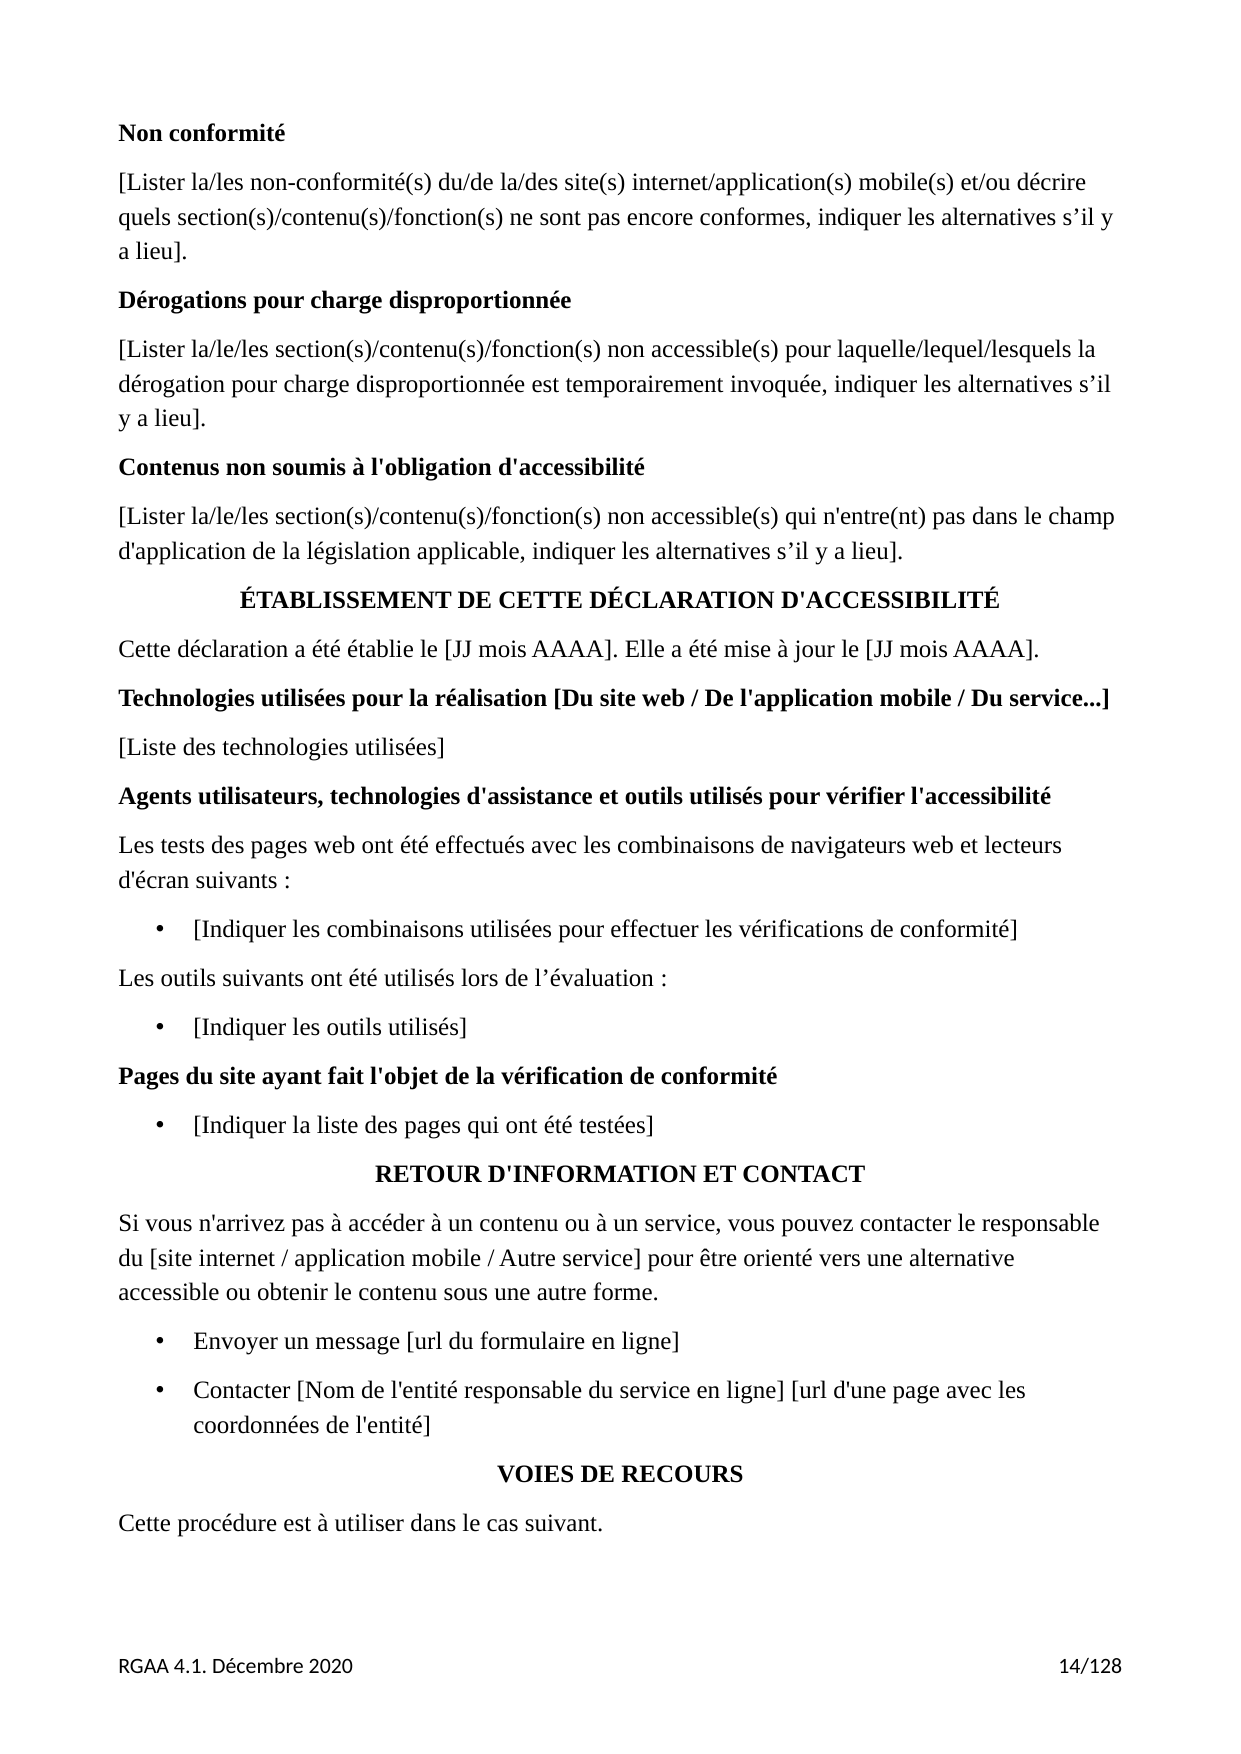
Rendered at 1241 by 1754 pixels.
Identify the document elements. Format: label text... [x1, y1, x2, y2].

text [Liste des technologies utilisées] [118, 732, 1122, 761]
list Envoyer un message [url du formulaire en ligne] [156, 1326, 1122, 1355]
text Contenus non soumis à l'obligation d'accessibilité [118, 452, 1122, 481]
list [Indiquer la liste des pages qui ont été testées] [156, 1110, 1122, 1139]
text [Lister la/le/les section(s)/contenu(s)/fonction(s) non accessible(s) qui n'entre(nt) pas dans le champ d'application de la législation applicable, indiquer les alternatives s’il y a lieu]. [118, 501, 1122, 564]
list [Indiquer les outils utilisés] [156, 1012, 1122, 1041]
text Cette procédure est à utiliser dans le cas suivant. [118, 1508, 1122, 1537]
text Dérogations pour charge disproportionnée [118, 285, 1122, 314]
list [Indiquer les combinaisons utilisées pour effectuer les vérifications de conformité] [156, 914, 1122, 942]
text Pages du site ayant fait l'objet de la vérification de conformité [118, 1061, 1122, 1090]
text Les tests des pages web ont été effectués avec les combinaisons de navigateurs web et lecteurs d'écran suivants : [118, 830, 1122, 893]
text Non conformité [118, 118, 1122, 147]
text RETOUR D'INFORMATION ET CONTACT [118, 1159, 1122, 1188]
text Si vous n'arrivez pas à accéder à un contenu ou à un service, vous pouvez contacter le responsable du [site internet / application mobile / Autre service] pour être orienté vers une alternative accessible ou obtenir le contenu sous une autre forme. [118, 1208, 1122, 1306]
text VOIES DE RECOURS [118, 1459, 1122, 1487]
text Les outils suivants ont été utilisés lors de l’évaluation : [118, 963, 1122, 992]
text Technologies utilisées pour la réalisation [Du site web / De l'application mobile / Du service...] [118, 683, 1122, 712]
text [Lister la/les non-conformité(s) du/de la/des site(s) internet/application(s) mobile(s) et/ou décrire quels section(s)/contenu(s)/fonction(s) ne sont pas encore conformes, indiquer les alternatives s’il y a lieu]. [118, 167, 1122, 265]
text Agents utilisateurs, technologies d'assistance et outils utilisés pour vérifier l'accessibilité [118, 781, 1122, 810]
list Contacter [Nom de l'entité responsable du service en ligne] [url d'une page avec les coordonnées de l'entité] [156, 1375, 1122, 1438]
text ÉTABLISSEMENT DE CETTE DÉCLARATION D'ACCESSIBILITÉ [118, 585, 1122, 614]
text [Lister la/le/les section(s)/contenu(s)/fonction(s) non accessible(s) pour laquelle/lequel/lesquels la dérogation pour charge disproportionnée est temporairement invoquée, indiquer les alternatives s’il y a lieu]. [118, 334, 1122, 432]
text Cette déclaration a été établie le [JJ mois AAAA]. Elle a été mise à jour le [JJ mois AAAA]. [118, 634, 1122, 663]
